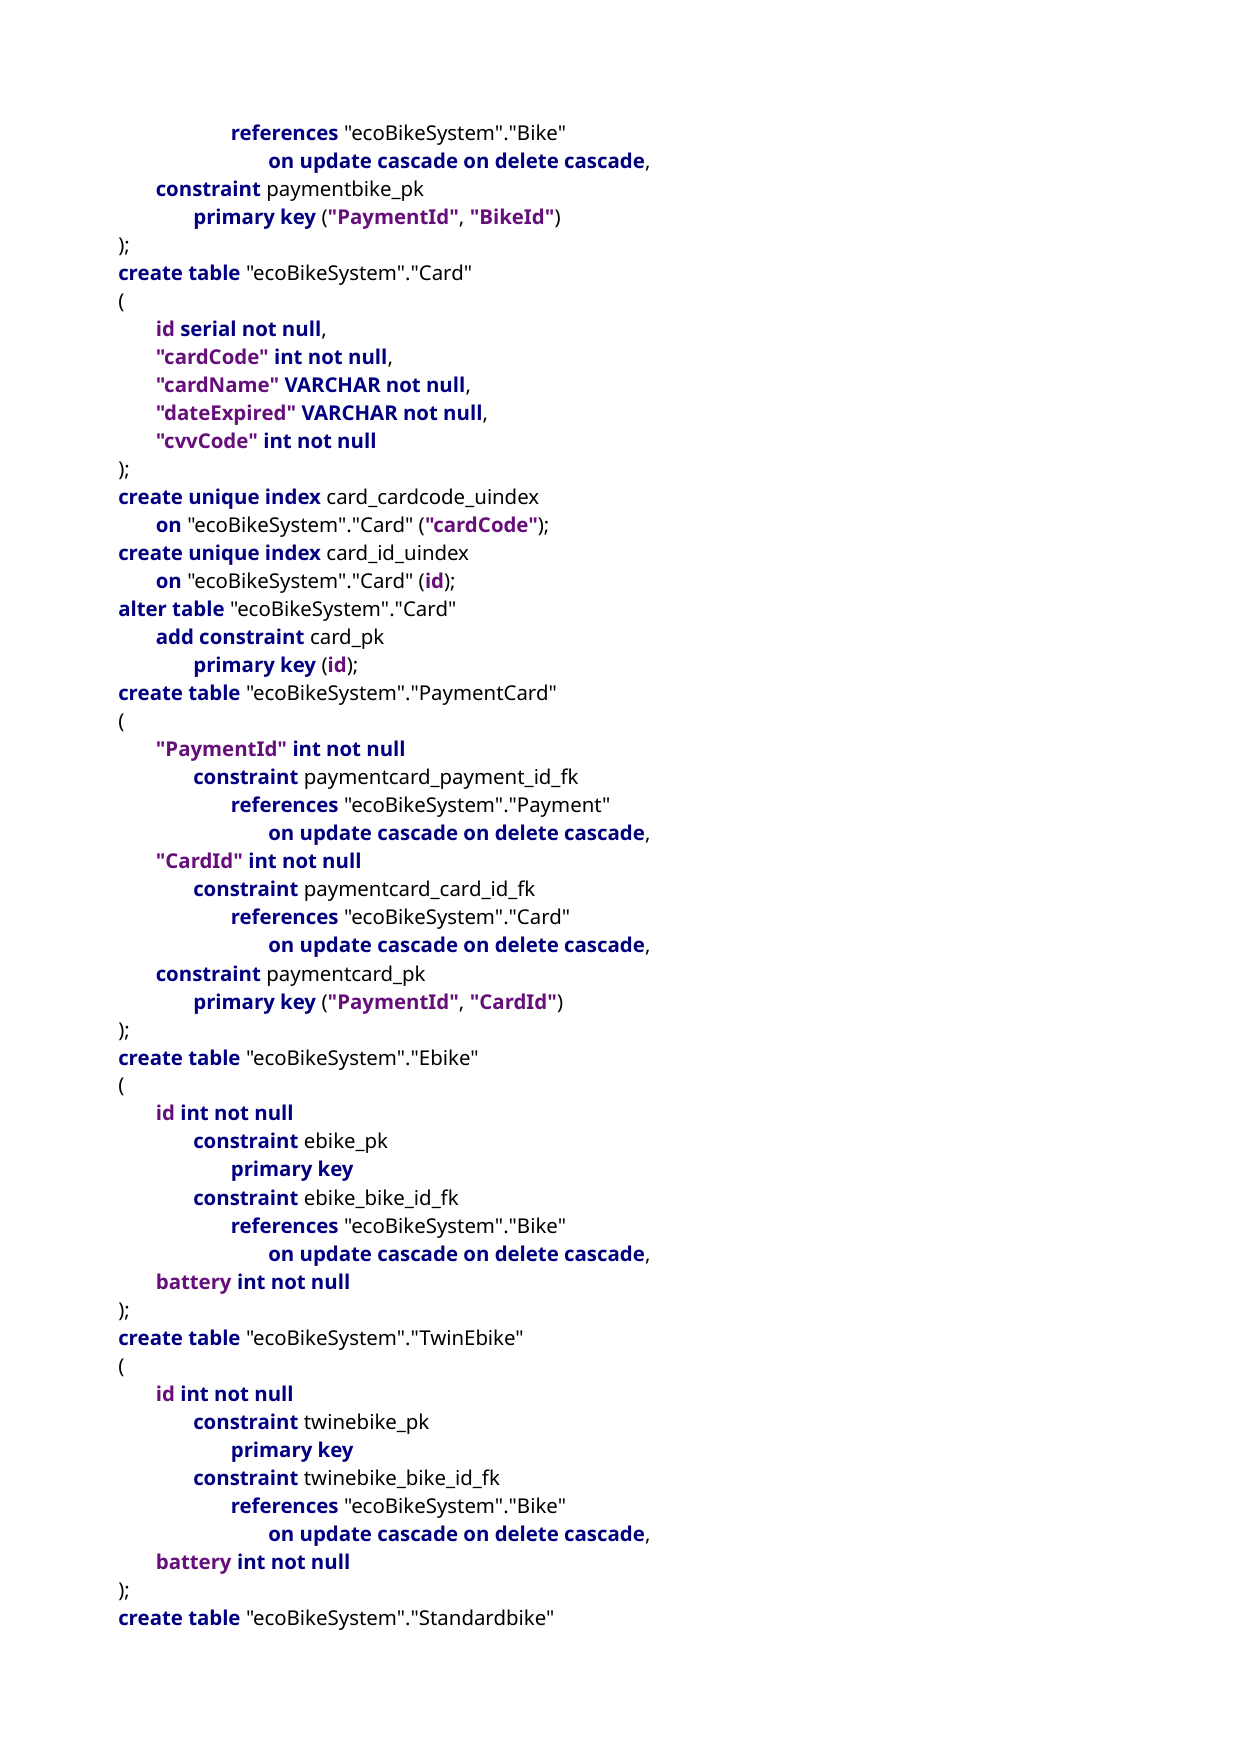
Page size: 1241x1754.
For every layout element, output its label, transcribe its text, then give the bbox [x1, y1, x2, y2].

text on update cascade on delete cascade, [118, 931, 1122, 959]
text references "ecoBikeSystem"."Payment" [118, 790, 1122, 818]
text primary key ("PaymentId", "CardId") [118, 987, 1122, 1015]
text create table "ecoBikeSystem"."Card" [118, 258, 1122, 286]
text add constraint card_pk [118, 622, 1122, 650]
text ( [118, 1351, 1122, 1379]
text ( [118, 706, 1122, 734]
text create table "ecoBikeSystem"."Ebike" [118, 1043, 1122, 1071]
text "CardId" int not null [118, 847, 1122, 875]
text references "ecoBikeSystem"."Bike" [118, 1492, 1122, 1520]
text "dateExpired" VARCHAR not null, [118, 398, 1122, 427]
text ); [118, 1015, 1122, 1043]
text id int not null [118, 1099, 1122, 1127]
text constraint ebike_pk [118, 1127, 1122, 1155]
text alter table "ecoBikeSystem"."Card" [118, 594, 1122, 622]
text ( [118, 1071, 1122, 1099]
text "cvvCode" int not null [118, 427, 1122, 455]
text constraint twinebike_bike_id_fk [118, 1463, 1122, 1492]
text create table "ecoBikeSystem"."TwinEbike" [118, 1323, 1122, 1351]
text ); [118, 231, 1122, 258]
text primary key [118, 1435, 1122, 1463]
text ); [118, 455, 1122, 482]
text "cardCode" int not null, [118, 342, 1122, 370]
text primary key [118, 1155, 1122, 1183]
text on "ecoBikeSystem"."Card" (id); [118, 566, 1122, 594]
text constraint paymentcard_payment_id_fk [118, 762, 1122, 790]
text "cardName" VARCHAR not null, [118, 370, 1122, 398]
text primary key (id); [118, 650, 1122, 678]
text references "ecoBikeSystem"."Card" [118, 903, 1122, 931]
text references "ecoBikeSystem"."Bike" [118, 1211, 1122, 1239]
text create unique index card_cardcode_uindex [118, 482, 1122, 510]
text ); [118, 1296, 1122, 1323]
text id int not null [118, 1379, 1122, 1407]
text on "ecoBikeSystem"."Card" ("cardCode"); [118, 510, 1122, 538]
text constraint ebike_bike_id_fk [118, 1183, 1122, 1211]
text "PaymentId" int not null [118, 734, 1122, 762]
text constraint paymentbike_pk [118, 174, 1122, 202]
text id serial not null, [118, 314, 1122, 342]
text references "ecoBikeSystem"."Bike" [118, 118, 1122, 146]
text on update cascade on delete cascade, [118, 818, 1122, 847]
text on update cascade on delete cascade, [118, 1520, 1122, 1548]
text battery int not null [118, 1267, 1122, 1296]
text constraint paymentcard_card_id_fk [118, 875, 1122, 903]
text on update cascade on delete cascade, [118, 1239, 1122, 1267]
text create table "ecoBikeSystem"."Standardbike" [118, 1604, 1122, 1632]
text ); [118, 1576, 1122, 1604]
text primary key ("PaymentId", "BikeId") [118, 202, 1122, 231]
text constraint twinebike_pk [118, 1407, 1122, 1435]
text constraint paymentcard_pk [118, 959, 1122, 987]
text battery int not null [118, 1548, 1122, 1576]
text ( [118, 286, 1122, 314]
text create unique index card_id_uindex [118, 538, 1122, 566]
text create table "ecoBikeSystem"."PaymentCard" [118, 678, 1122, 706]
text on update cascade on delete cascade, [118, 146, 1122, 174]
